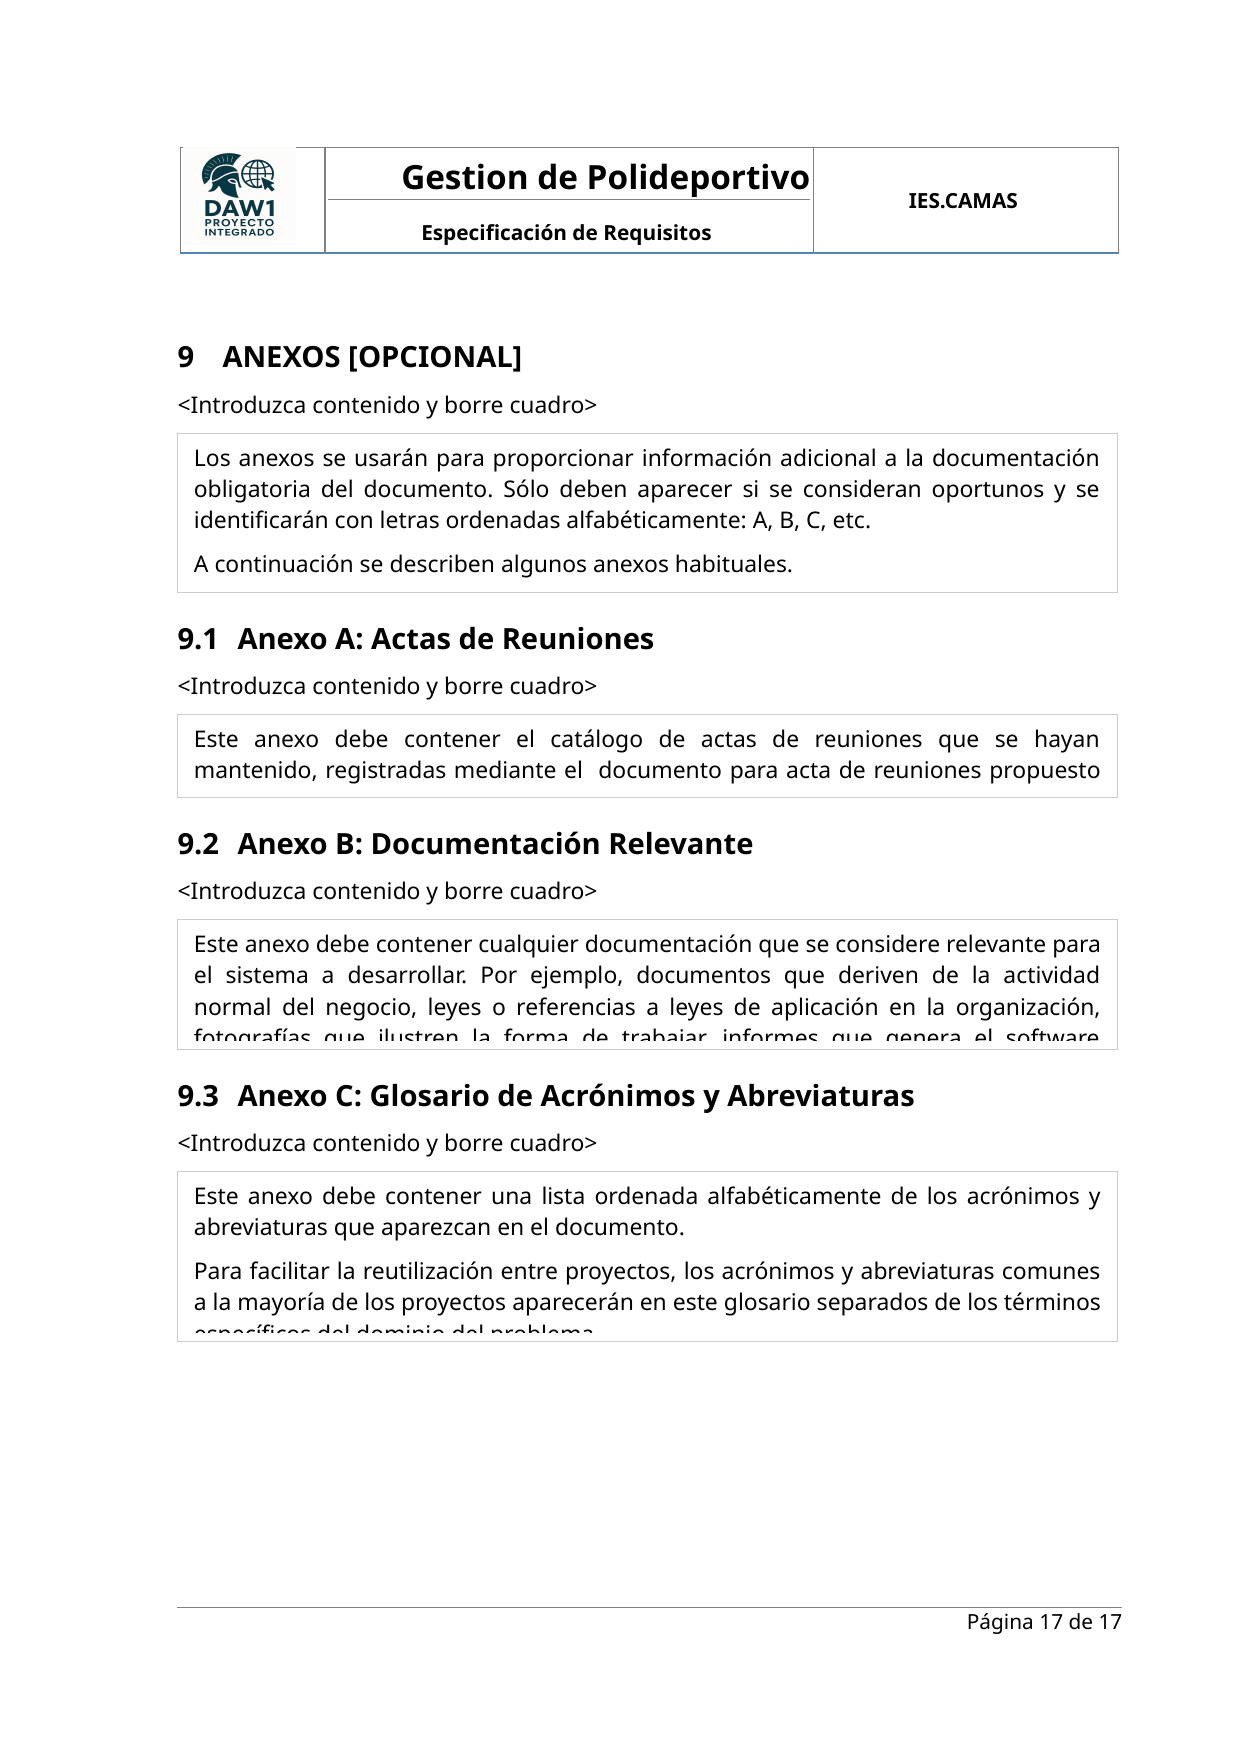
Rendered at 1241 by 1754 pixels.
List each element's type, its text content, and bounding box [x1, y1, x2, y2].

text Los anexos se usarán para proporcionar información adicional a la documentación obligatoria del documento. Sólo deben aparecer si se consideran oportunos y se identificarán con letras ordenadas alfabéticamente: A, B, C, etc. [194, 441, 1101, 535]
text Este anexo debe contener una lista ordenada alfabéticamente de los acrónimos y abreviaturas que aparezcan en el documento. [194, 1180, 1101, 1242]
text Este anexo debe contener el catálogo de actas de reuniones que se hayan mantenido, registradas mediante el documento para acta de reuniones propuesto en Madeja. [194, 723, 1101, 789]
text Para facilitar la reutilización entre proyectos, los acrónimos y abreviaturas comunes a la mayoría de los proyectos aparecerán en este glosario separados de los términos específicos del dominio del problema. [194, 1255, 1101, 1333]
text <Introduzca contenido y borre cuadro> [177, 875, 1122, 906]
subtitle Anexo A: Actas de Reuniones [177, 618, 1122, 658]
text <Introduzca contenido y borre cuadro> [177, 389, 1122, 420]
text <Introduzca contenido y borre cuadro> [177, 1127, 1122, 1158]
subtitle Anexo B: Documentación Relevante [177, 823, 1122, 863]
text Este anexo debe contener cualquier documentación que se considere relevante para el sistema a desarrollar. Por ejemplo, documentos que deriven de la actividad normal del negocio, leyes o referencias a leyes de aplicación en la organización, fotografías que ilustren la forma de trabajar, informes que genera el software actual, etc. [194, 928, 1101, 1041]
subtitle Anexo C: Glosario de Acrónimos y Abreviaturas [177, 1075, 1122, 1115]
subtitle ANEXOS [OPCIONAL] [177, 336, 1122, 376]
text A continuación se describen algunos anexos habituales. [194, 548, 1101, 579]
text <Introduzca contenido y borre cuadro> [177, 670, 1122, 701]
picture [183, 147, 296, 246]
